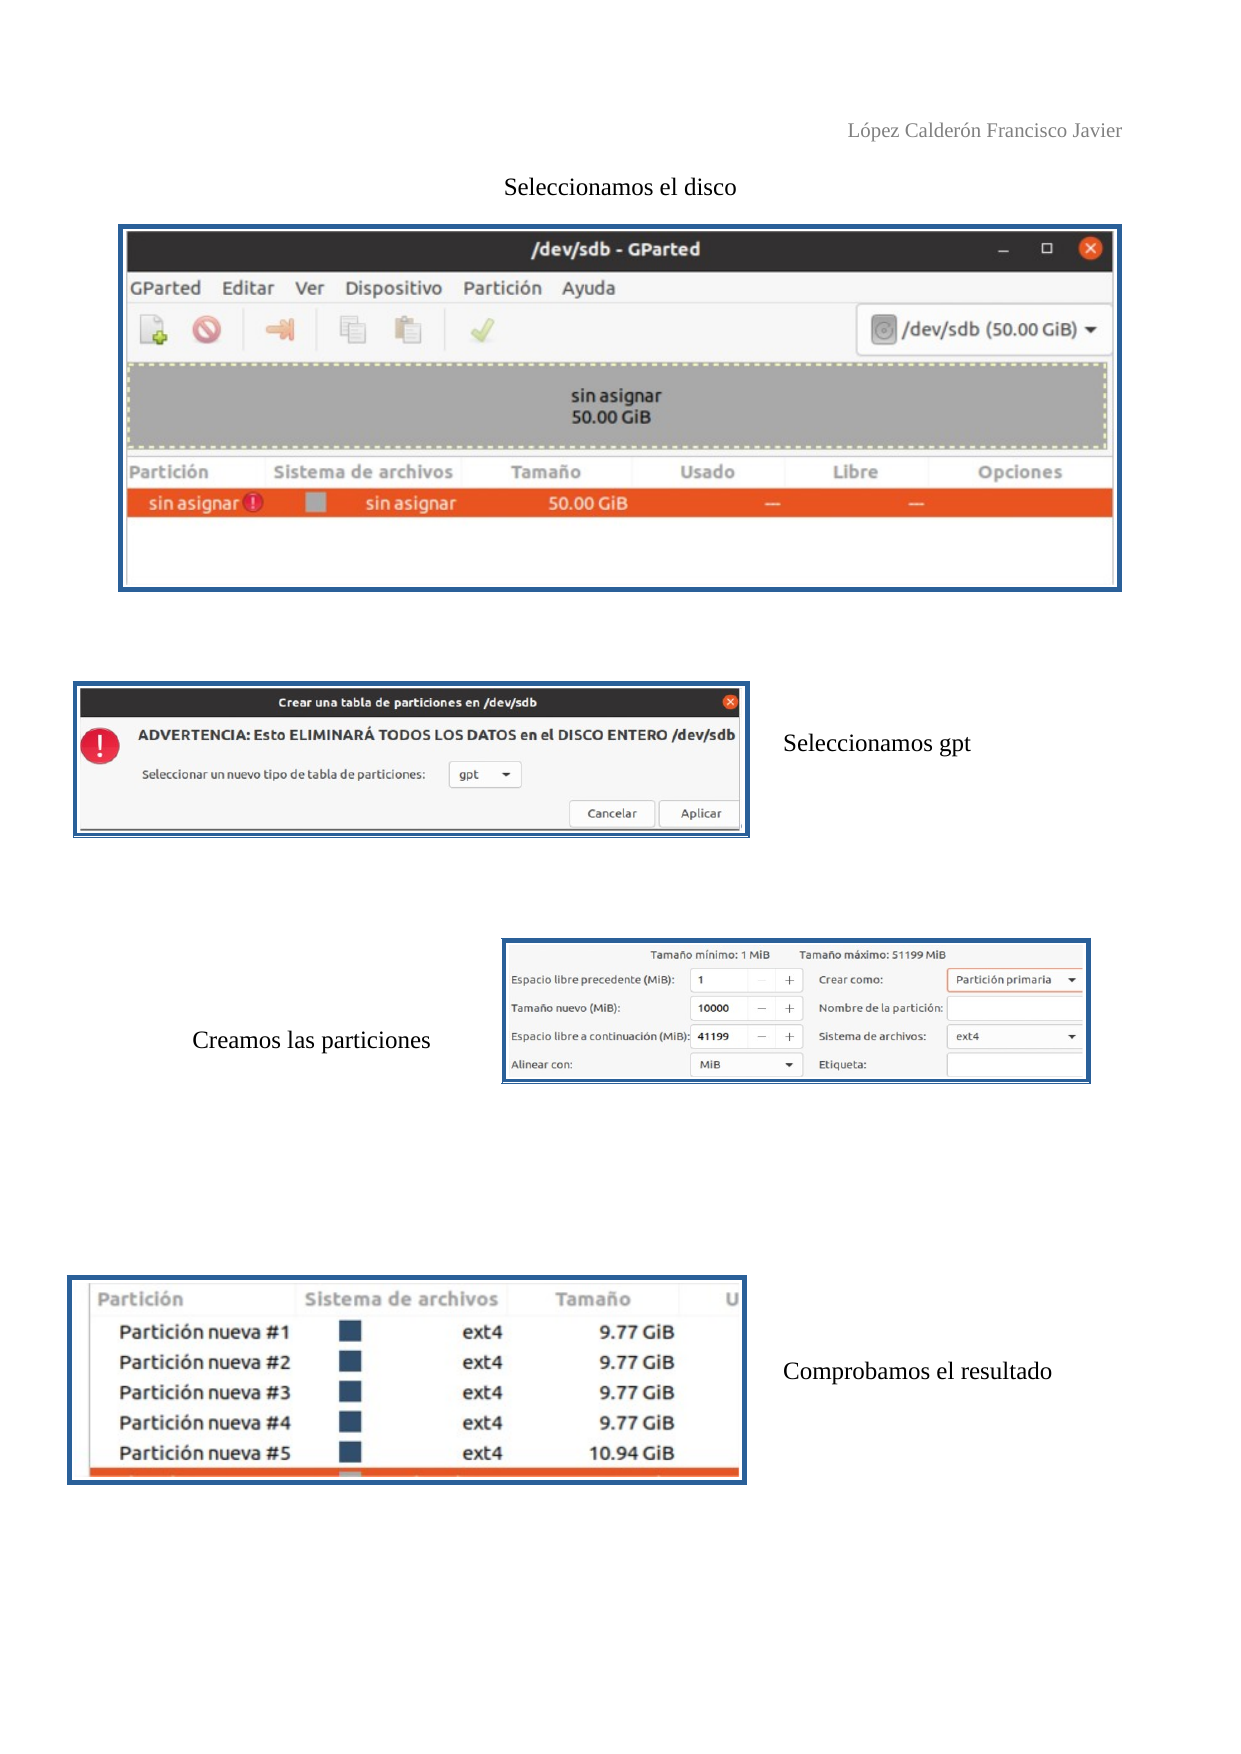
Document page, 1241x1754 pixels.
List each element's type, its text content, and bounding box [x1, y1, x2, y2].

text Seleccionamos gpt [750, 728, 1122, 757]
picture [509, 945, 1083, 1077]
text Creamos las particiones [118, 1026, 501, 1054]
text Comprobamos el resultado [747, 1356, 1122, 1384]
picture [126, 231, 1115, 585]
picture [74, 1283, 740, 1477]
text [1091, 1026, 1122, 1054]
text Seleccionamos el disco [118, 172, 1122, 200]
picture [80, 688, 742, 831]
